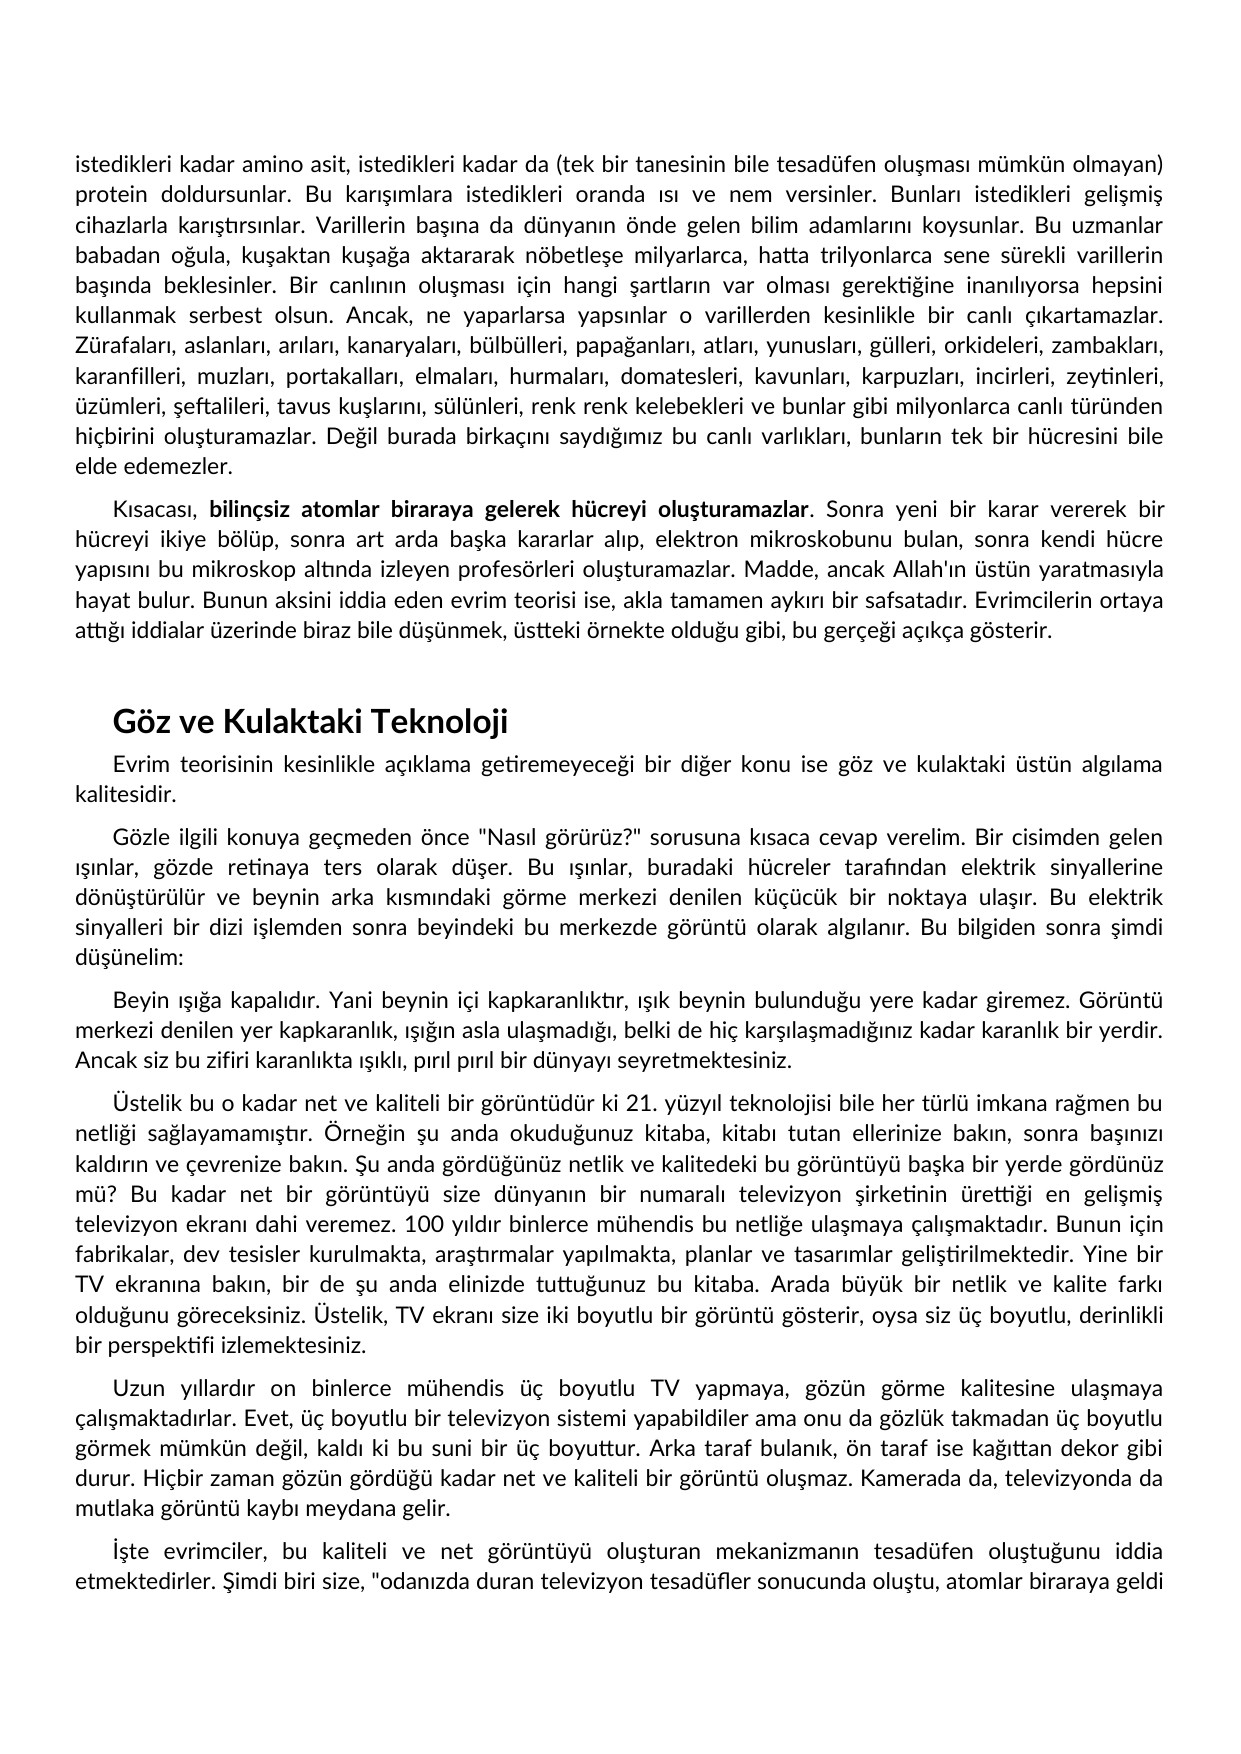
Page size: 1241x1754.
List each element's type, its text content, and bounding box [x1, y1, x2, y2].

text istedikleri kadar amino asit, istedikleri kadar da (tek bir tanesinin bile tesadüfen oluşması mümkün olmayan) protein doldursunlar. Bu karışımlara istedikleri oranda ısı ve nem versinler. Bunları istedikleri gelişmiş cihazlarla karıştırsınlar. Varillerin başına da dünyanın önde gelen bilim adamlarını koysunlar. Bu uzmanlar babadan oğula, kuşaktan kuşağa aktararak nöbetleşe milyarlarca, hatta trilyonlarca sene sürekli varillerin başında beklesinler. Bir canlının oluşması için hangi şartların var olması gerektiğine inanılıyorsa hepsini kullanmak serbest olsun. Ancak, ne yaparlarsa yapsınlar o varillerden kesinlikle bir canlı çıkartamazlar. Zürafaları, aslanları, arıları, kanaryaları, bülbülleri, papağanları, atları, yunusları, gülleri, orkideleri, zambakları, karanfilleri, muzları, portakalları, elmaları, hurmaları, domatesleri, kavunları, karpuzları, incirleri, zeytinleri, üzümleri, şeftalileri, tavus kuşlarını, sülünleri, renk renk kelebekleri ve bunlar gibi milyonlarca canlı türünden hiçbirini oluşturamazlar. Değil burada birkaçını saydığımız bu canlı varlıkları, bunların tek bir hücresini bile elde edemezler. [75, 150, 1165, 479]
text Gözle ilgili konuya geçmeden önce "Nasıl görürüz?" sorusuna kısaca cevap verelim. Bir cisimden gelen ışınlar, gözde retinaya ters olarak düşer. Bu ışınlar, buradaki hücreler tarafından elektrik sinyallerine dönüştürülür ve beynin arka kısmındaki görme merkezi denilen küçücük bir noktaya ulaşır. Bu elektrik sinyalleri bir dizi işlemden sonra beyindeki bu merkezde görüntü olarak algılanır. Bu bilgiden sonra şimdi düşünelim: [75, 822, 1165, 971]
subtitle Göz ve Kulaktaki Teknoloji [112, 701, 1165, 741]
text Evrim teorisinin kesinlikle açıklama getiremeyeceği bir diğer konu ise göz ve kulaktaki üstün algılama kalitesidir. [75, 749, 1165, 807]
text Üstelik bu o kadar net ve kaliteli bir görüntüdür ki 21. yüzyıl teknolojisi bile her türlü imkana rağmen bu netliği sağlayamamıştır. Örneğin şu anda okuduğunuz kitaba, kitabı tutan ellerinize bakın, sonra başınızı kaldırın ve çevrenize bakın. Şu anda gördüğünüz netlik ve kalitedeki bu görüntüyü başka bir yerde gördünüz mü? Bu kadar net bir görüntüyü size dünyanın bir numaralı televizyon şirketinin ürettiği en gelişmiş televizyon ekranı dahi veremez. 100 yıldır binlerce mühendis bu netliğe ulaşmaya çalışmaktadır. Bunun için fabrikalar, dev tesisler kurulmakta, araştırmalar yapılmakta, planlar ve tasarımlar geliştirilmektedir. Yine bir TV ekranına bakın, bir de şu anda elinizde tuttuğunuz bu kitaba. Arada büyük bir netlik ve kalite farkı olduğunu göreceksiniz. Üstelik, TV ekranı size iki boyutlu bir görüntü gösterir, oysa siz üç boyutlu, derinlikli bir perspektifi izlemektesiniz. [75, 1089, 1165, 1358]
text İşte evrimciler, bu kaliteli ve net görüntüyü oluşturan mekanizmanın tesadüfen oluştuğunu iddia etmektedirler. Şimdi biri size, "odanızda duran televizyon tesadüfler sonucunda oluştu, atomlar biraraya geldi [75, 1537, 1165, 1594]
text Beyin ışığa kapalıdır. Yani beynin içi kapkaranlıktır, ışık beynin bulunduğu yere kadar giremez. Görüntü merkezi denilen yer kapkaranlık, ışığın asla ulaşmadığı, belki de hiç karşılaşmadığınız kadar karanlık bir yerdir. Ancak siz bu zifiri karanlıkta ışıklı, pırıl pırıl bir dünyayı seyretmektesiniz. [75, 986, 1165, 1074]
text Kısacası, bilinçsiz atomlar biraraya gelerek hücreyi oluşturamazlar. Sonra yeni bir karar vererek bir hücreyi ikiye bölüp, sonra art arda başka kararlar alıp, elektron mikroskobunu bulan, sonra kendi hücre yapısını bu mikroskop altında izleyen profesörleri oluşturamazlar. Madde, ancak Allah'ın üstün yaratmasıyla hayat bulur. Bunun aksini iddia eden evrim teorisi ise, akla tamamen aykırı bir safsatadır. Evrimcilerin ortaya attığı iddialar üzerinde biraz bile düşünmek, üstteki örnekte olduğu gibi, bu gerçeği açıkça gösterir. [75, 495, 1165, 643]
text Uzun yıllardır on binlerce mühendis üç boyutlu TV yapmaya, gözün görme kalitesine ulaşmaya çalışmaktadırlar. Evet, üç boyutlu bir televizyon sistemi yapabildiler ama onu da gözlük takmadan üç boyutlu görmek mümkün değil, kaldı ki bu suni bir üç boyuttur. Arka taraf bulanık, ön taraf ise kağıttan dekor gibi durur. Hiçbir zaman gözün gördüğü kadar net ve kaliteli bir görüntü oluşmaz. Kamerada da, televizyonda da mutlaka görüntü kaybı meydana gelir. [75, 1373, 1165, 1522]
